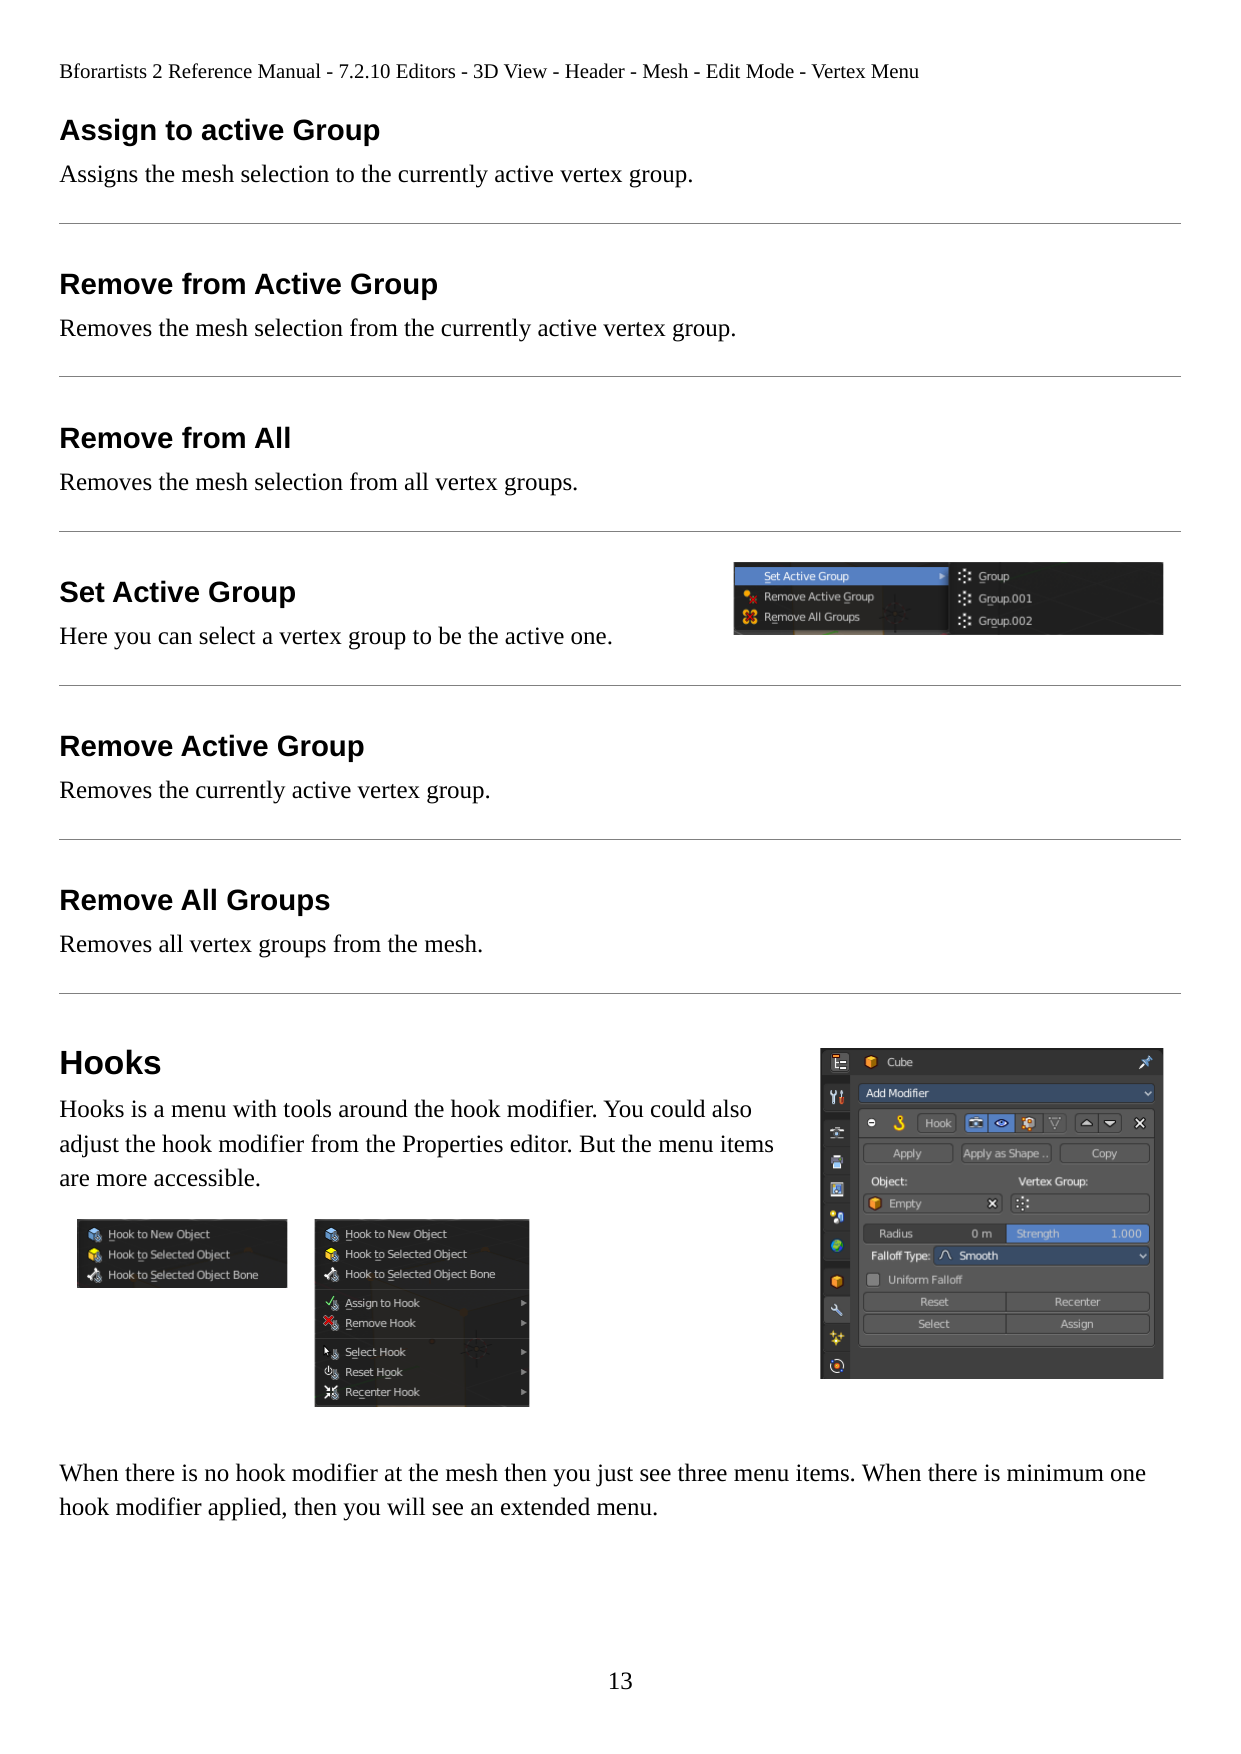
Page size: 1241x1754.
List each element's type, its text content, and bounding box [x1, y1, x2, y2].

subtitle Set Active Group [59, 575, 733, 608]
subtitle [1164, 575, 1181, 608]
subtitle Remove Active Group [59, 729, 1181, 763]
subtitle Remove from Active Group [59, 267, 1181, 300]
text Removes all vertex groups from the mesh. [59, 929, 1181, 958]
text When there is no hook modifier at the mesh then you just see three menu items. When there is minimum one hook modifier applied, then you will see an extended menu. [59, 1458, 1181, 1521]
text Removes the currently active vertex group. [59, 775, 1181, 804]
text Hooks is a menu with tools around the hook modifier. You could also adjust the hook modifier from the Properties editor. But the menu items are more accessible. [59, 1094, 820, 1192]
picture [733, 562, 1164, 635]
subtitle Remove from All [59, 421, 1181, 454]
picture [77, 1219, 288, 1288]
text Here you can select a vertex group to be the active one. [59, 621, 1181, 650]
picture [820, 1048, 1164, 1379]
subtitle Hooks [59, 1043, 1181, 1082]
picture [314, 1219, 530, 1407]
text Removes the mesh selection from all vertex groups. [59, 467, 1181, 496]
text Assigns the mesh selection to the currently active vertex group. [59, 159, 1181, 188]
subtitle Remove All Groups [59, 883, 1181, 917]
subtitle Assign to active Group [59, 113, 1181, 146]
text Removes the mesh selection from the currently active vertex group. [59, 313, 1181, 342]
